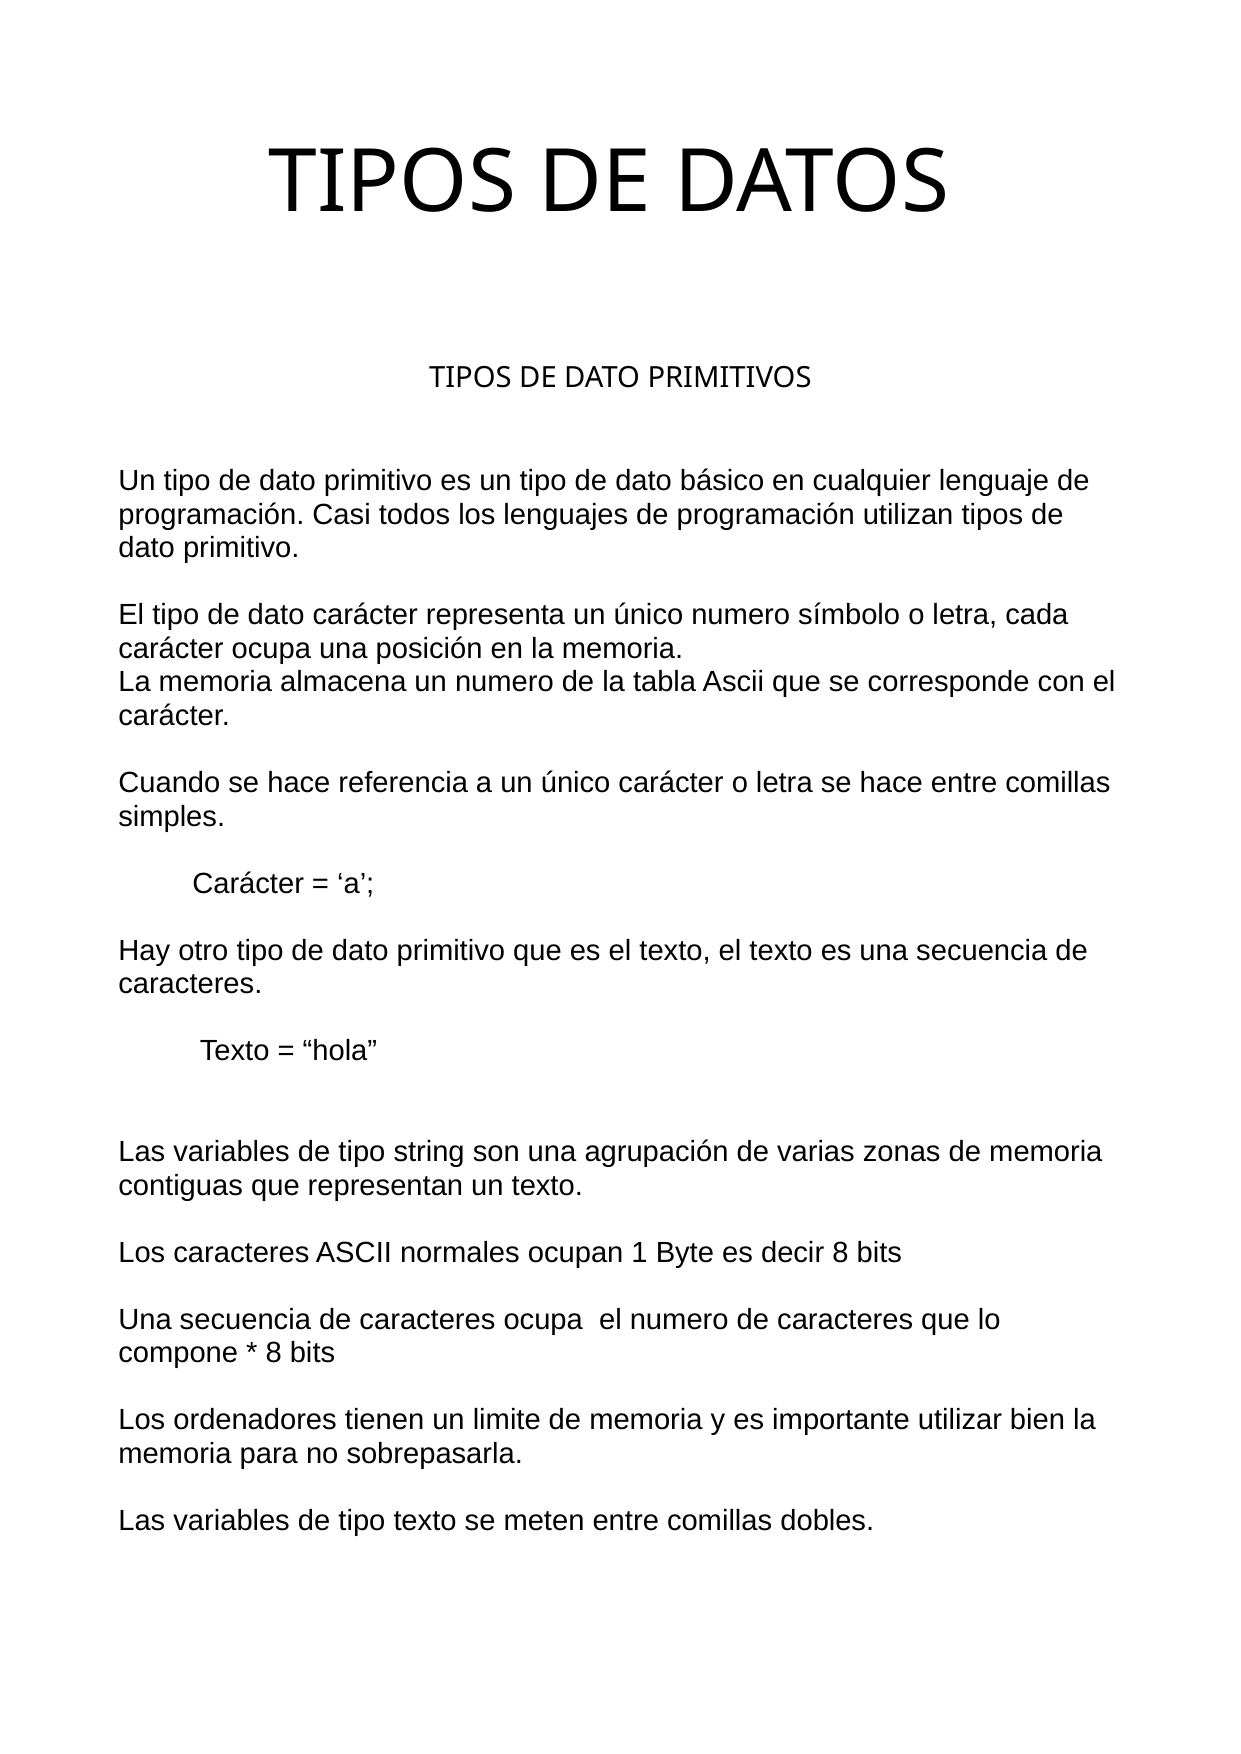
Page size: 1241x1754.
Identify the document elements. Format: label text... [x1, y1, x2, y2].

text Un tipo de dato primitivo es un tipo de dato básico en cualquier lenguaje de programación. Casi todos los lenguajes de programación utilizan tipos de dato primitivo. [118, 463, 1122, 564]
text Las variables de tipo string son una agrupación de varias zonas de memoria contiguas que representan un texto. [118, 1134, 1122, 1201]
text Una secuencia de caracteres ocupa el numero de caracteres que lo compone * 8 bits [118, 1302, 1122, 1369]
text La memoria almacena un numero de la tabla Ascii que se corresponde con el carácter. [118, 664, 1122, 732]
text TIPOS DE DATO PRIMITIVOS [118, 356, 1122, 396]
text Carácter = ‘a’; [118, 866, 1122, 899]
text El tipo de dato carácter representa un único numero símbolo o letra, cada carácter ocupa una posición en la memoria. [118, 597, 1122, 664]
text Hay otro tipo de dato primitivo que es el texto, el texto es una secuencia de caracteres. [118, 933, 1122, 1000]
text Los ordenadores tienen un limite de memoria y es importante utilizar bien la memoria para no sobrepasarla. [118, 1402, 1122, 1469]
text Los caracteres ASCII normales ocupan 1 Byte es decir 8 bits [118, 1235, 1122, 1268]
text Las variables de tipo texto se meten entre comillas dobles. [118, 1503, 1122, 1537]
text Texto = “hola” [118, 1033, 1122, 1067]
text Cuando se hace referencia a un único carácter o letra se hace entre comillas simples. [118, 765, 1122, 832]
text TIPOS DE DATOS [118, 118, 1122, 237]
